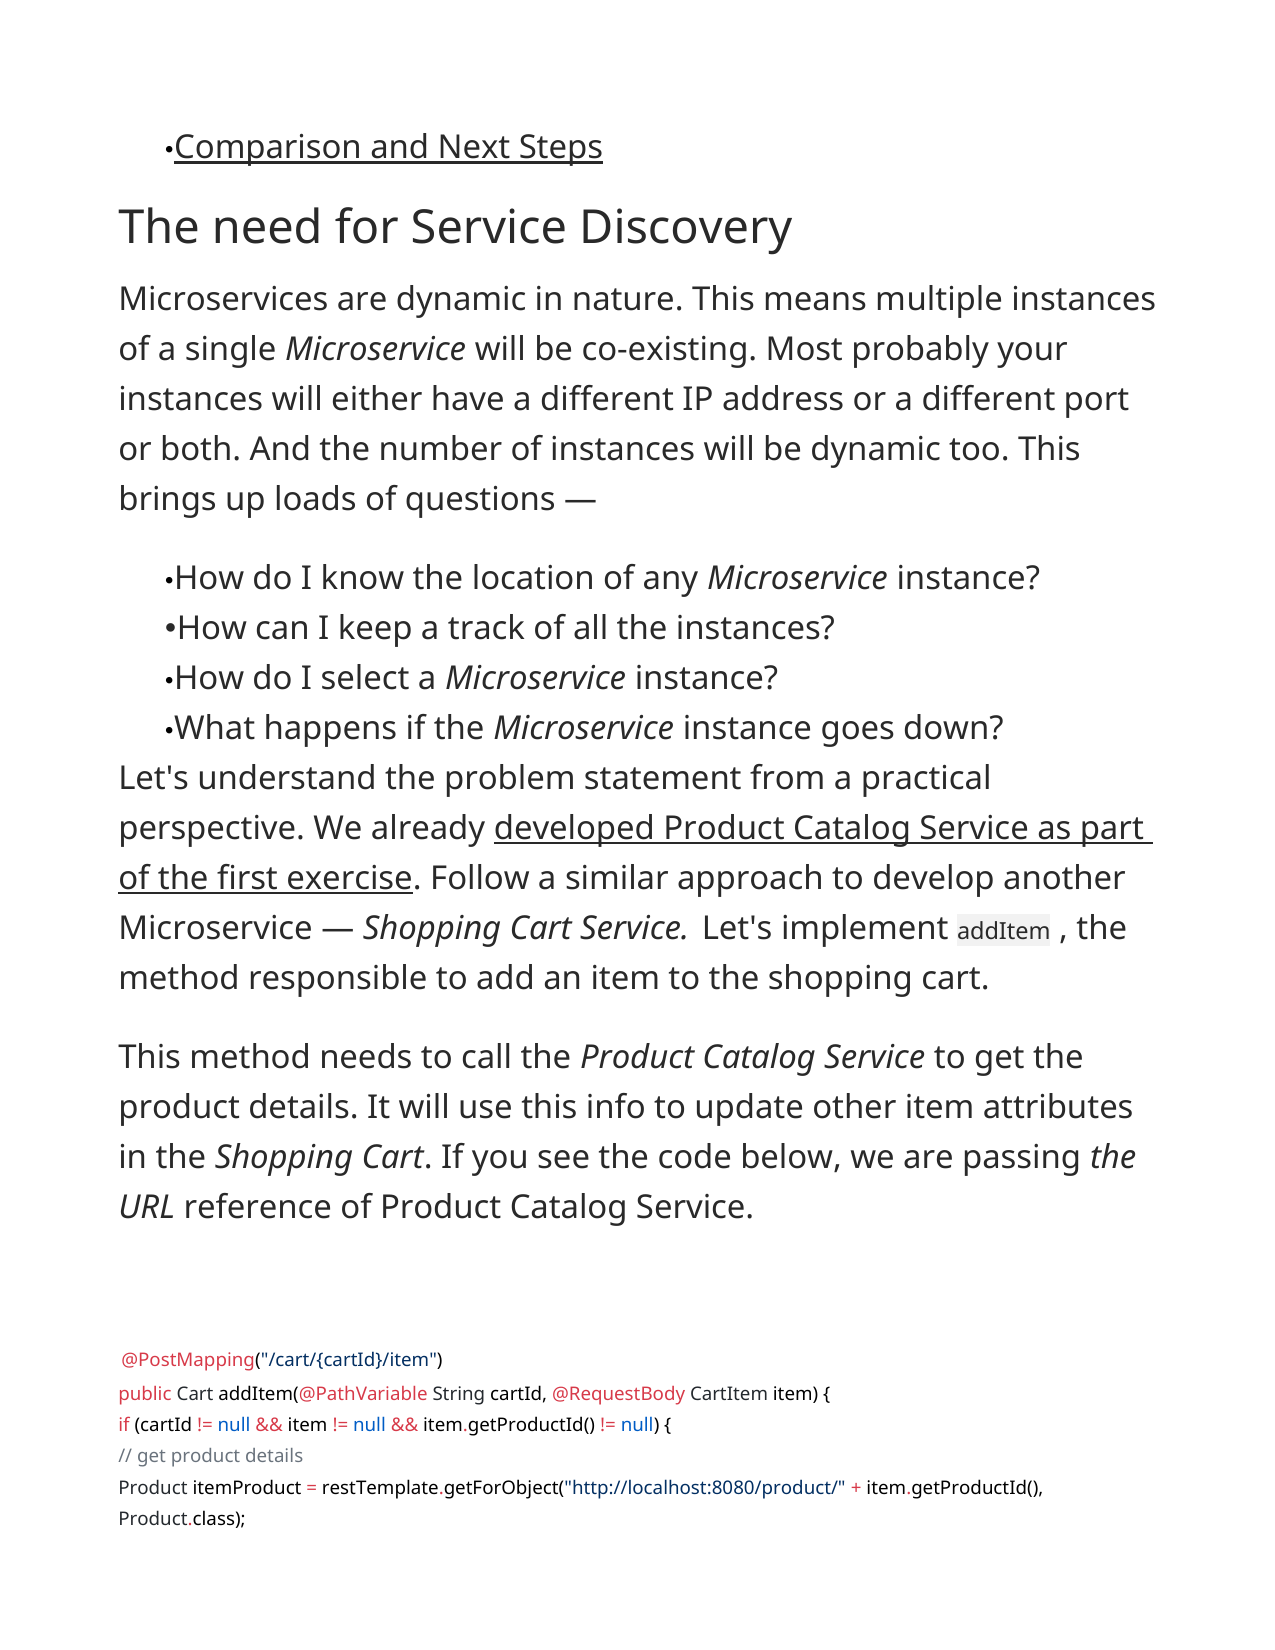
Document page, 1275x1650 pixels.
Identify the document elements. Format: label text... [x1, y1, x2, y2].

subtitle The need for Service Discovery [118, 193, 1157, 257]
table_cell public Cart addItem(@PathVariable String cartId, @RequestBody CartItem item) { [118, 1375, 1157, 1406]
table_cell Product itemProduct = restTemplate.getForObject("http://localhost:8080/product/" + item.getProductId(), Product.class); [118, 1468, 1157, 1531]
table_header @PostMapping("/cart/{cartId}/item") [118, 1338, 1157, 1374]
text Microservices are dynamic in nature. This means multiple instances of a single Microservice will be co-existing. Most probably your instances will either have a different IP address or a different port or both. And the number of instances will be dynamic too. This brings up loads of questions — [118, 269, 1157, 519]
table_cell if (cartId != null && item != null && item.getProductId() != null) { [118, 1406, 1157, 1437]
list How do I know the location of any Microservice instance? [165, 549, 1157, 599]
text Let's understand the problem statement from a practical perspective. We already developed Product Catalog Service as part of the first exercise. Follow a similar approach to develop another Microservice — Shopping Cart Service. Let's implement addItem , the method responsible to add an item to the shopping cart. [118, 749, 1157, 999]
text This method needs to call the Product Catalog Service to get the product details. It will use this info to update other item attributes in the Shopping Cart. If you see the code below, we are passing the URL reference of Product Catalog Service. [118, 1028, 1157, 1228]
table_cell // get product details [118, 1437, 1157, 1468]
list Comparison and Next Steps [165, 118, 1157, 168]
list How can I keep a track of all the instances? [165, 599, 1157, 649]
list What happens if the Microservice instance goes down? [165, 699, 1157, 749]
list How do I select a Microservice instance? [165, 649, 1157, 699]
